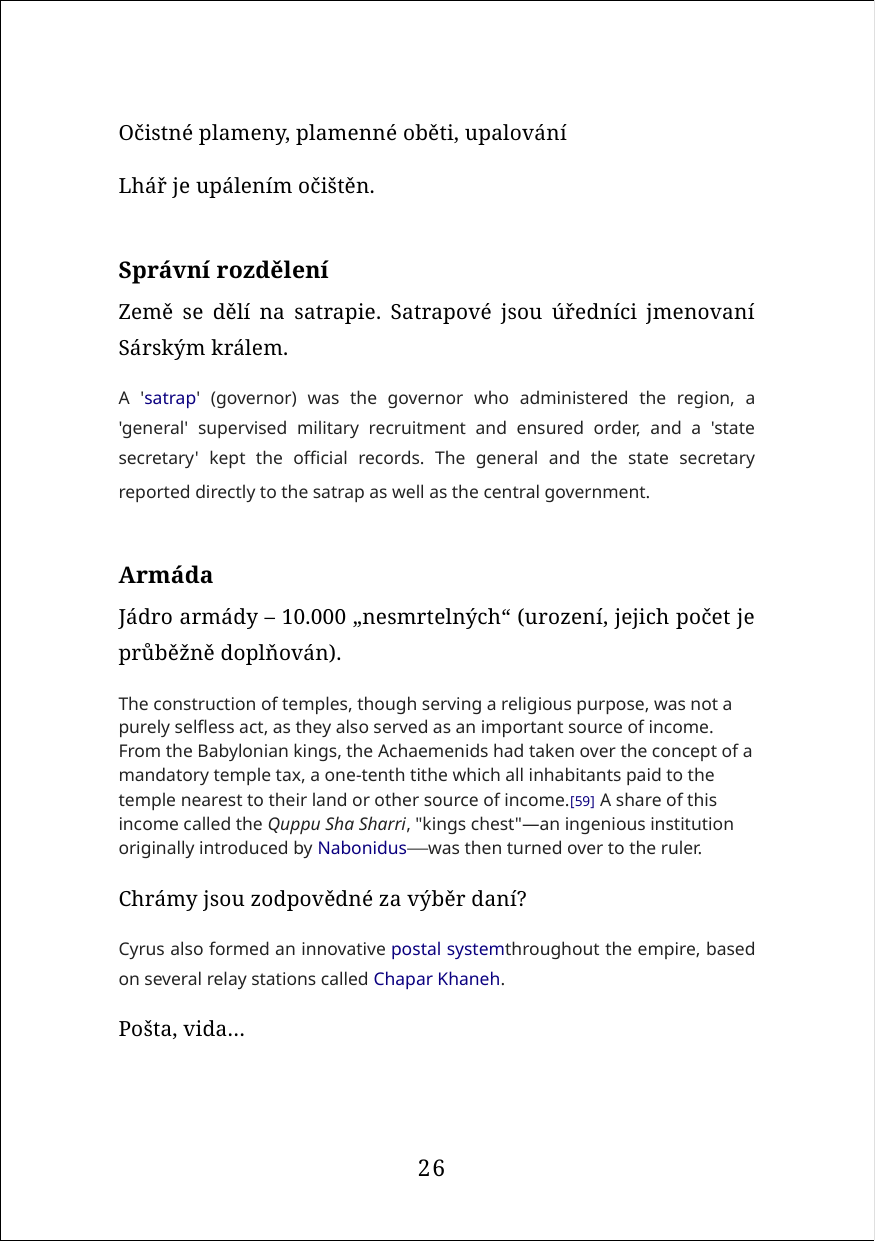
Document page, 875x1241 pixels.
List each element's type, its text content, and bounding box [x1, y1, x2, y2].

text Lhář je upálením očištěn. [118, 171, 756, 200]
text Očistné plameny, plamenné oběti, upalování [118, 118, 756, 147]
text Jádro armády – 10.000 „nesmrtelných“ (urození, jejich počet je průběžně doplňován). [118, 602, 756, 666]
text Cyrus also formed an innovative postal systemthroughout the empire, based on several relay stations called Chapar Khaneh. [118, 937, 756, 991]
subtitle Armáda [118, 559, 756, 591]
text Pošta, vida… [118, 1014, 756, 1043]
text Země se dělí na satrapie. Satrapové jsou úředníci jmenovaní Sárským králem. [118, 297, 756, 361]
subtitle Správní rozdělení [118, 254, 756, 286]
text The construction of temples, though serving a religious purpose, was not a purely selfless act, as they also served as an important source of income. From the Babylonian kings, the Achaemenids had taken over the concept of a mandatory temple tax, a one-tenth tithe which all inhabitants paid to the temple nearest to their land or other source of income.[59] A share of this income called the Quppu Sha Sharri, "kings chest"—an ingenious institution originally introduced by Nabonidus—was then turned over to the ruler. [118, 691, 756, 859]
text A 'satrap' (governor) was the governor who administered the region, a 'general' supervised military recruitment and ensured order, and a 'state secretary' kept the official records. The general and the state secretary reported directly to the satrap as well as the central government. [118, 386, 756, 505]
text Chrámy jsou zodpovědné za výběr daní? [118, 884, 756, 912]
